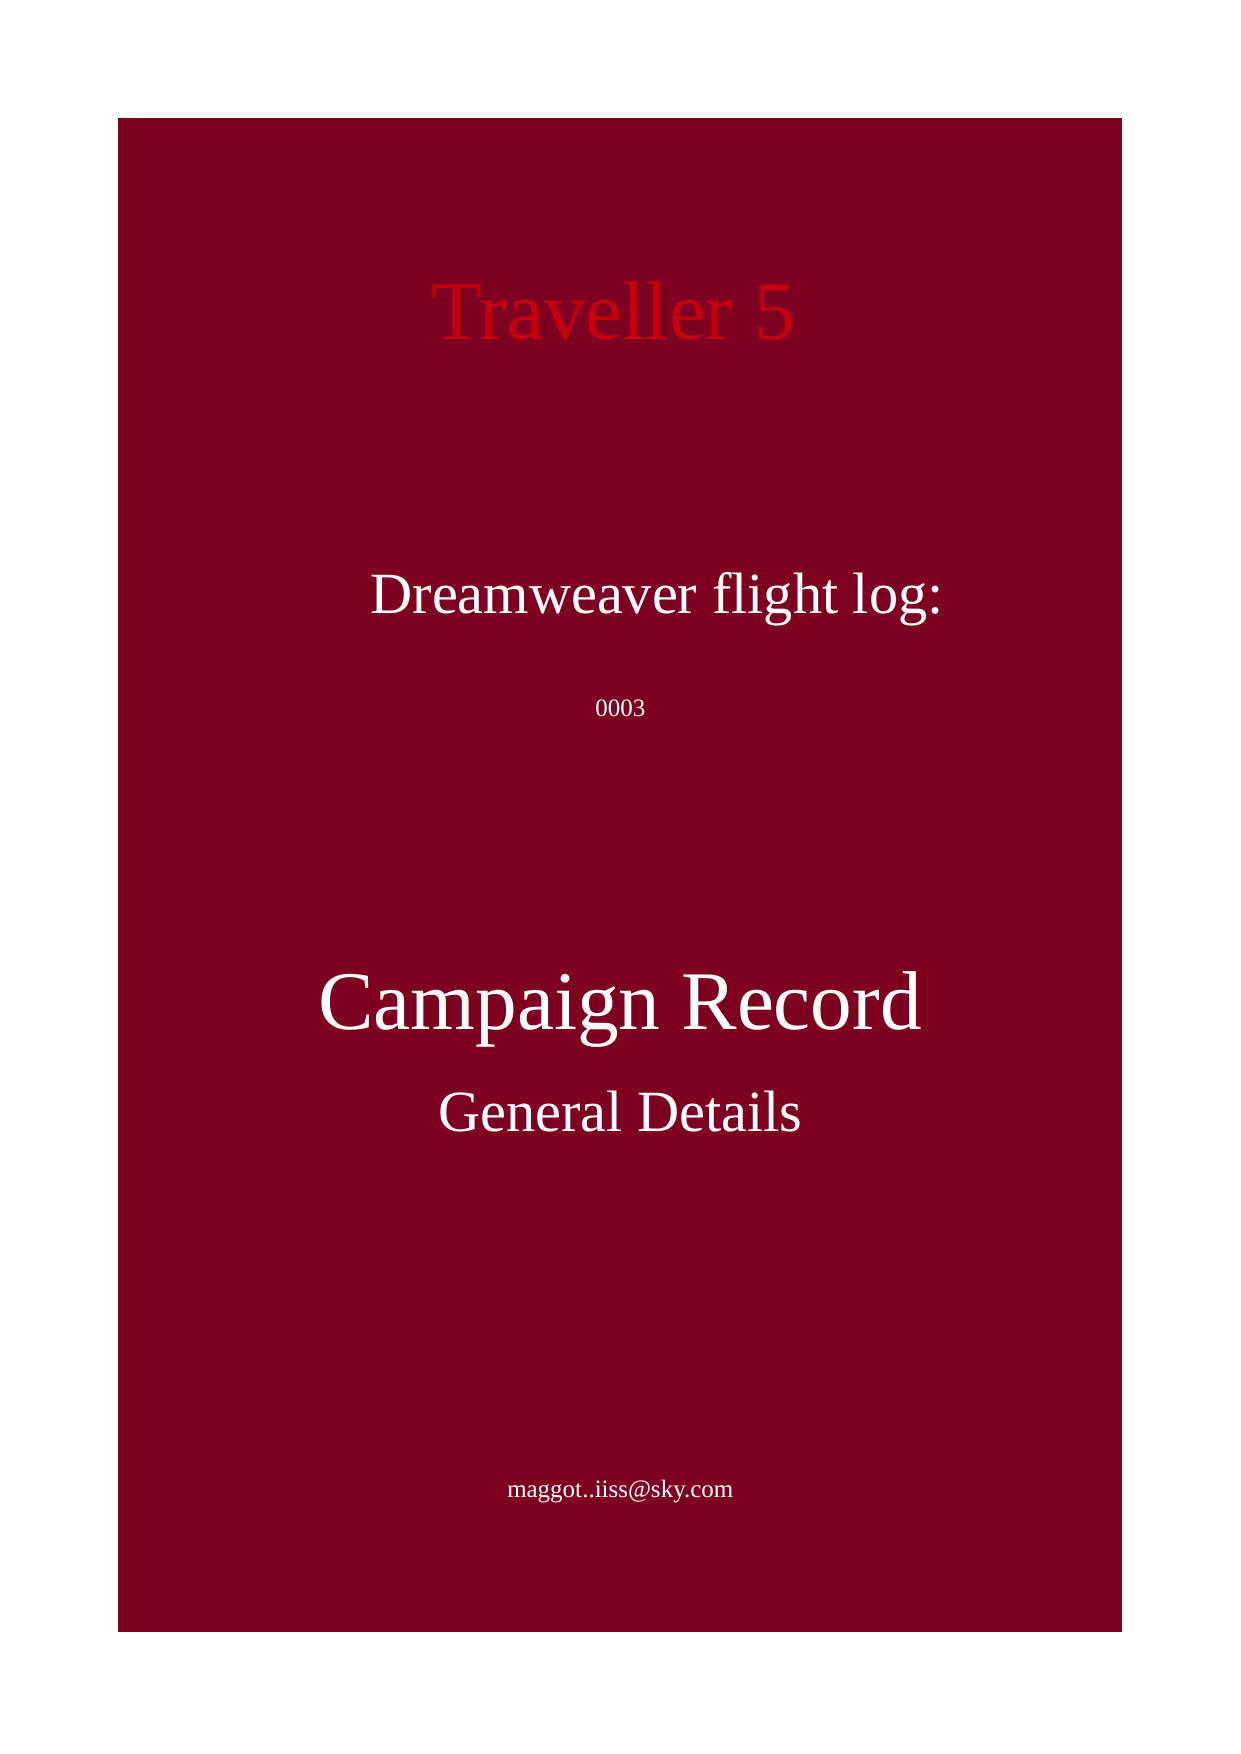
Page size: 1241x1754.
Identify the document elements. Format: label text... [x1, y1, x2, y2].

text maggot..iiss@sky.com [118, 1474, 1122, 1503]
text 0003 [118, 693, 1122, 722]
text General Details [118, 1076, 1122, 1143]
text Dreamweaver flight log: [118, 559, 1122, 626]
text Campaign Record [118, 952, 1122, 1048]
text Traveller 5 [118, 262, 1122, 358]
